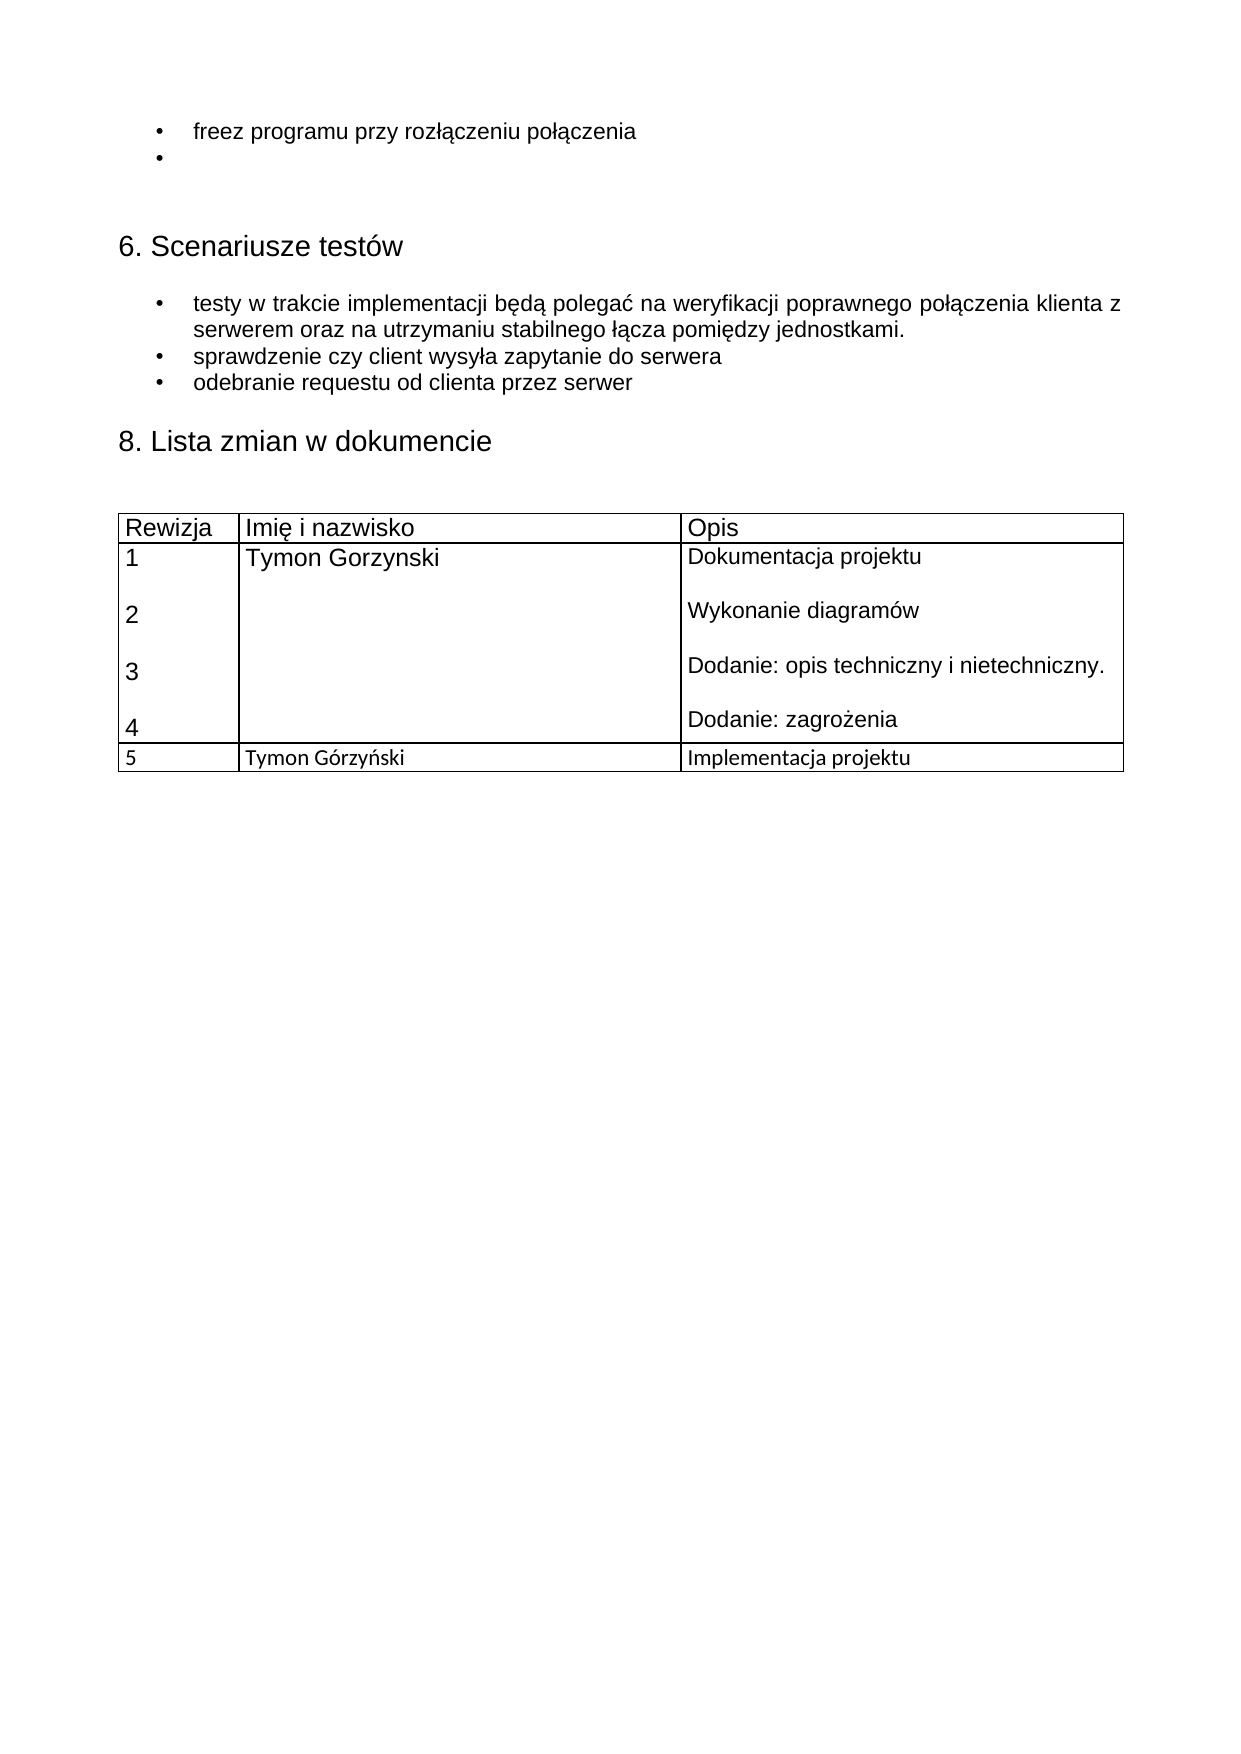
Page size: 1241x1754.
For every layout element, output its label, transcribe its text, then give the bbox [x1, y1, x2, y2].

table_cell Tymon Górzyński [240, 744, 680, 771]
table_cell Dokumentacja projektu Wykonanie diagramów Dodanie: opis techniczny i nietechniczny. Dodanie: zagrożenia [682, 544, 1123, 742]
table_cell 1 2 3 4 [119, 544, 238, 742]
table_cell 5 [119, 744, 238, 771]
text 6. Scenariusze testów [118, 228, 1122, 262]
list sprawdzenie czy client wysyła zapytanie do serwera [156, 343, 1122, 369]
table_header Opis [682, 514, 1123, 542]
table_cell Tymon Gorzynski [240, 544, 680, 742]
table_header Rewizja [119, 514, 238, 542]
list testy w trakcie implementacji będą polegać na weryfikacji poprawnego połączenia klienta z serwerem oraz na utrzymaniu stabilnego łącza pomiędzy jednostkami. [156, 290, 1122, 343]
list freez programu przy rozłączeniu połączenia [156, 118, 1122, 144]
table_header Imię i nazwisko [240, 514, 680, 542]
text 8. Lista zmian w dokumencie [118, 423, 1122, 457]
list odebranie requestu od clienta przez serwer [156, 369, 1122, 396]
table_cell Implementacja projektu [682, 744, 1123, 771]
